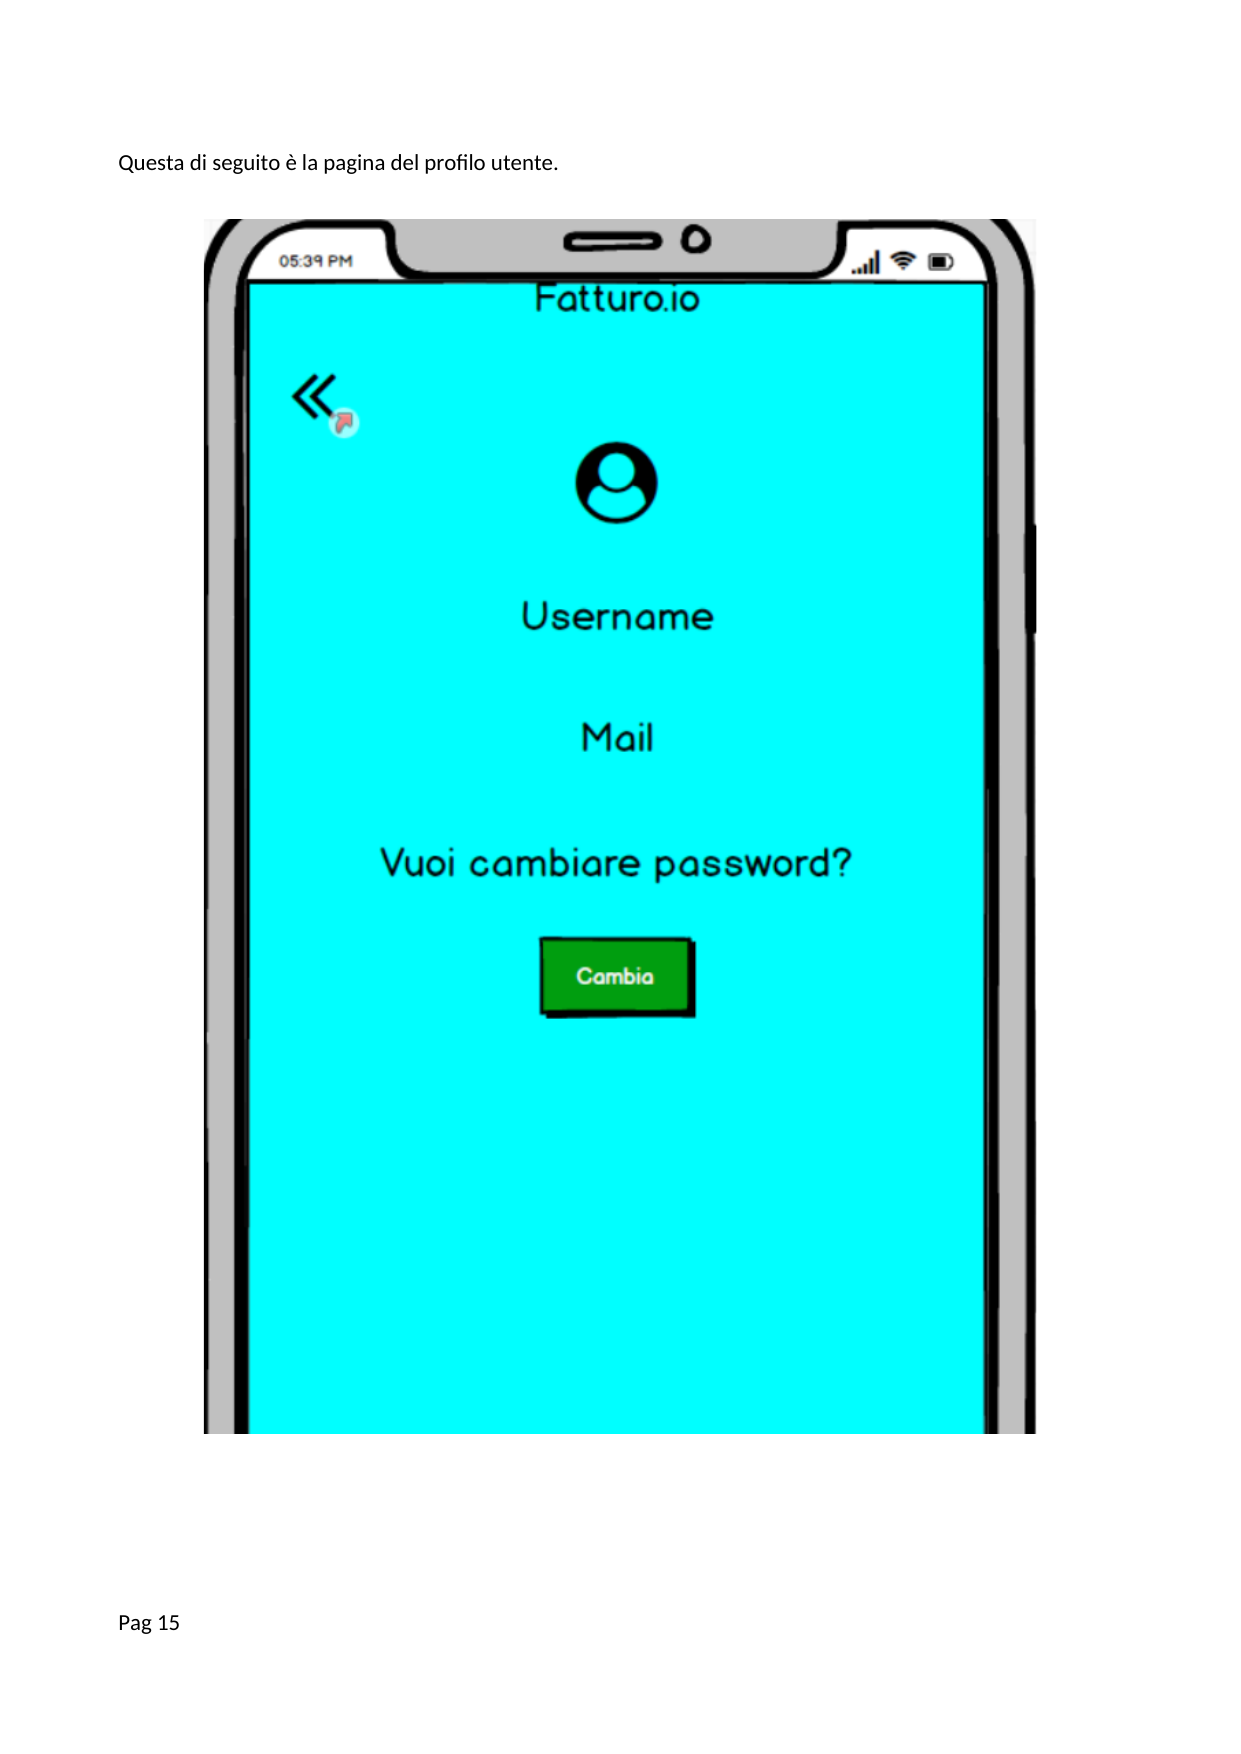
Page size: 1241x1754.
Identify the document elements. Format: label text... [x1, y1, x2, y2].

picture [203, 219, 1037, 1434]
text Questa di seguito è la pagina del profilo utente. [118, 148, 1122, 176]
